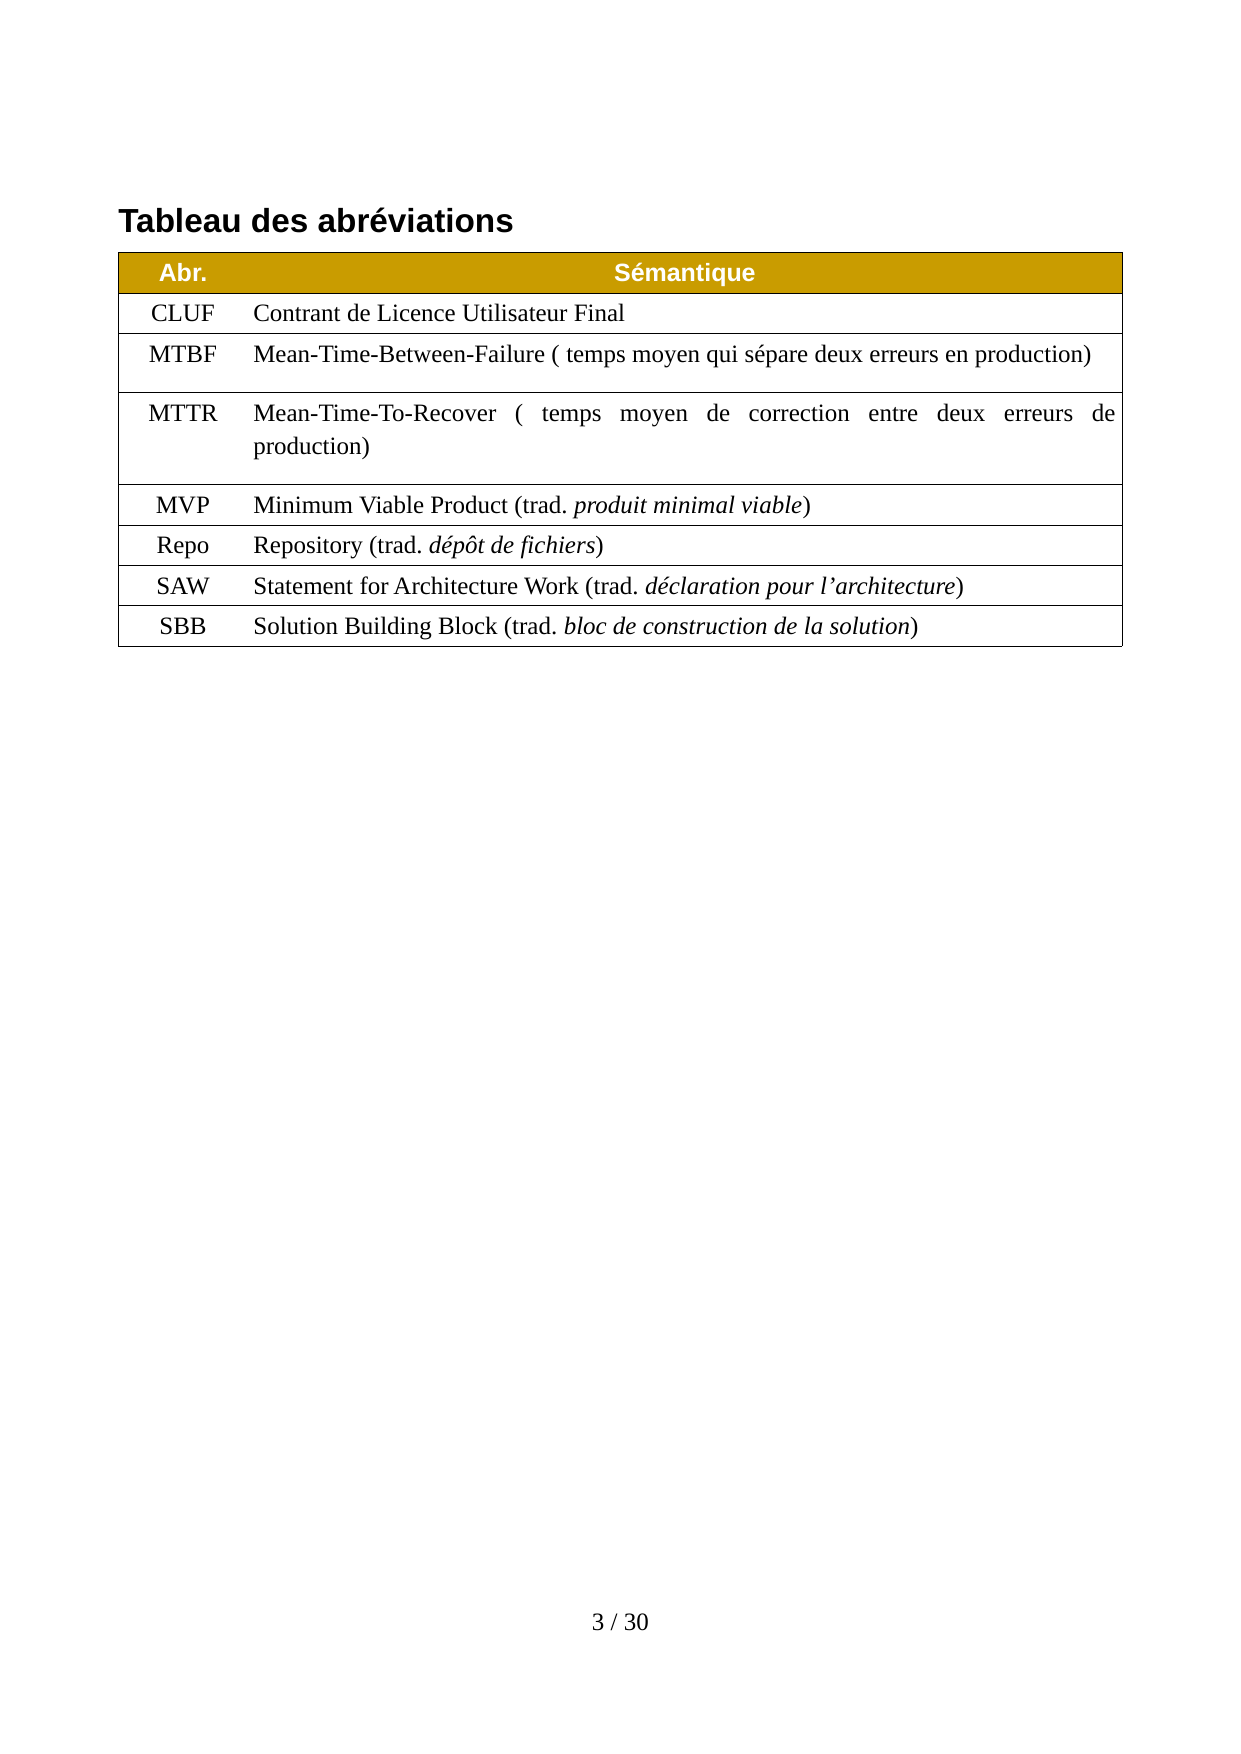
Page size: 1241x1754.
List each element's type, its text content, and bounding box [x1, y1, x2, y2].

table_cell Mean-Time-Between-Failure ( temps moyen qui sépare deux erreurs en production) [247, 334, 1122, 392]
table_cell Solution Building Block (trad. bloc de construction de la solution) [247, 606, 1122, 646]
table_cell MTBF [119, 334, 247, 392]
table_cell Mean-Time-To-Recover ( temps moyen de correction entre deux erreurs de production) [247, 393, 1122, 484]
table_cell MVP [119, 485, 247, 524]
table_cell CLUF [119, 294, 247, 333]
table_cell MTTR [119, 393, 247, 484]
table_cell Contrant de Licence Utilisateur Final [247, 294, 1122, 333]
table_cell Repository (trad. dépôt de fichiers) [247, 526, 1122, 565]
table_cell Statement for Architecture Work (trad. déclaration pour l’architecture) [247, 566, 1122, 605]
table_cell SBB [119, 606, 247, 646]
table_cell Minimum Viable Product (trad. produit minimal viable) [247, 485, 1122, 524]
table_cell Repo [119, 526, 247, 565]
subtitle Tableau des abréviations [118, 201, 1122, 240]
table_cell SAW [119, 566, 247, 605]
table_header Sémantique [247, 253, 1122, 293]
table_header Abr. [119, 253, 247, 293]
